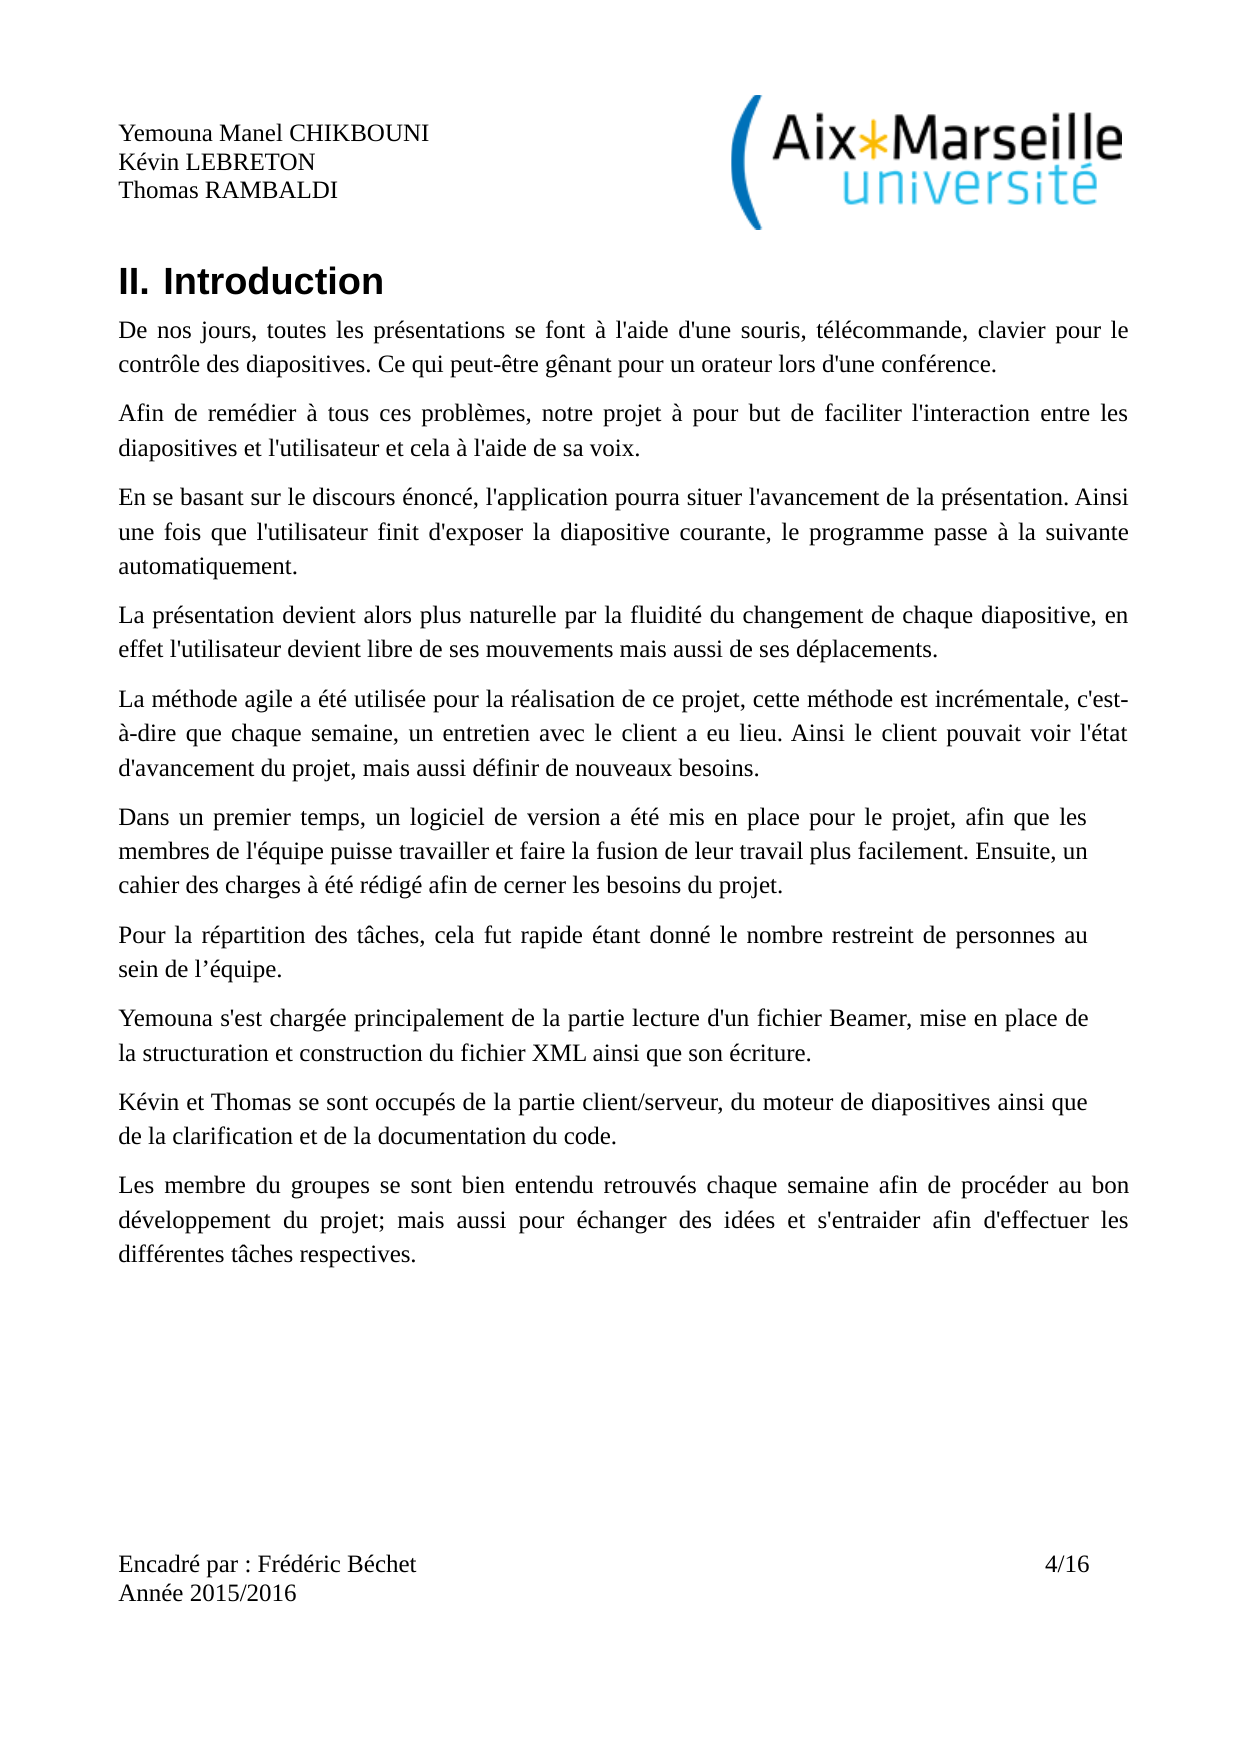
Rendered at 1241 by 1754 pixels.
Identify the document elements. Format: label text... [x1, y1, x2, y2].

text Pour la répartition des tâches, cela fut rapide étant donné le nombre restreint de personnes au sein de l’équipe. [118, 920, 1089, 983]
subtitle Introduction [118, 259, 1089, 302]
text Afin de remédier à tous ces problèmes, notre projet à pour but de faciliter l'interaction entre les diapositives et l'utilisateur et cela à l'aide de sa voix. [118, 398, 1130, 462]
text Yemouna s'est chargée principalement de la partie lecture d'un fichier Beamer, mise en place de la structuration et construction du fichier XML ainsi que son écriture. [118, 1003, 1089, 1066]
text En se basant sur le discours énoncé, l'application pourra situer l'avancement de la présentation. Ainsi une fois que l'utilisateur finit d'exposer la diapositive courante, le programme passe à la suivante automatiquement. [118, 482, 1130, 580]
text Kévin et Thomas se sont occupés de la partie client/serveur, du moteur de diapositives ainsi que de la clarification et de la documentation du code. [118, 1087, 1089, 1150]
text La méthode agile a été utilisée pour la réalisation de ce projet, cette méthode est incrémentale, c'est-à-dire que chaque semaine, un entretien avec le client a eu lieu. Ainsi le client pouvait voir l'état d'avancement du projet, mais aussi définir de nouveaux besoins. [118, 684, 1130, 781]
picture [731, 95, 1122, 230]
text Dans un premier temps, un logiciel de version a été mis en place pour le projet, afin que les membres de l'équipe puisse travailler et faire la fusion de leur travail plus facilement. Ensuite, un cahier des charges à été rédigé afin de cerner les besoins du projet. [118, 802, 1089, 899]
text De nos jours, toutes les présentations se font à l'aide d'une souris, télécommande, clavier pour le contrôle des diapositives. Ce qui peut-être gênant pour un orateur lors d'une conférence. [118, 315, 1130, 378]
text Les membre du groupes se sont bien entendu retrouvés chaque semaine afin de procéder au bon développement du projet; mais aussi pour échanger des idées et s'entraider afin d'effectuer les différentes tâches respectives. [118, 1170, 1130, 1268]
text La présentation devient alors plus naturelle par la fluidité du changement de chaque diapositive, en effet l'utilisateur devient libre de ses mouvements mais aussi de ses déplacements. [118, 600, 1130, 663]
